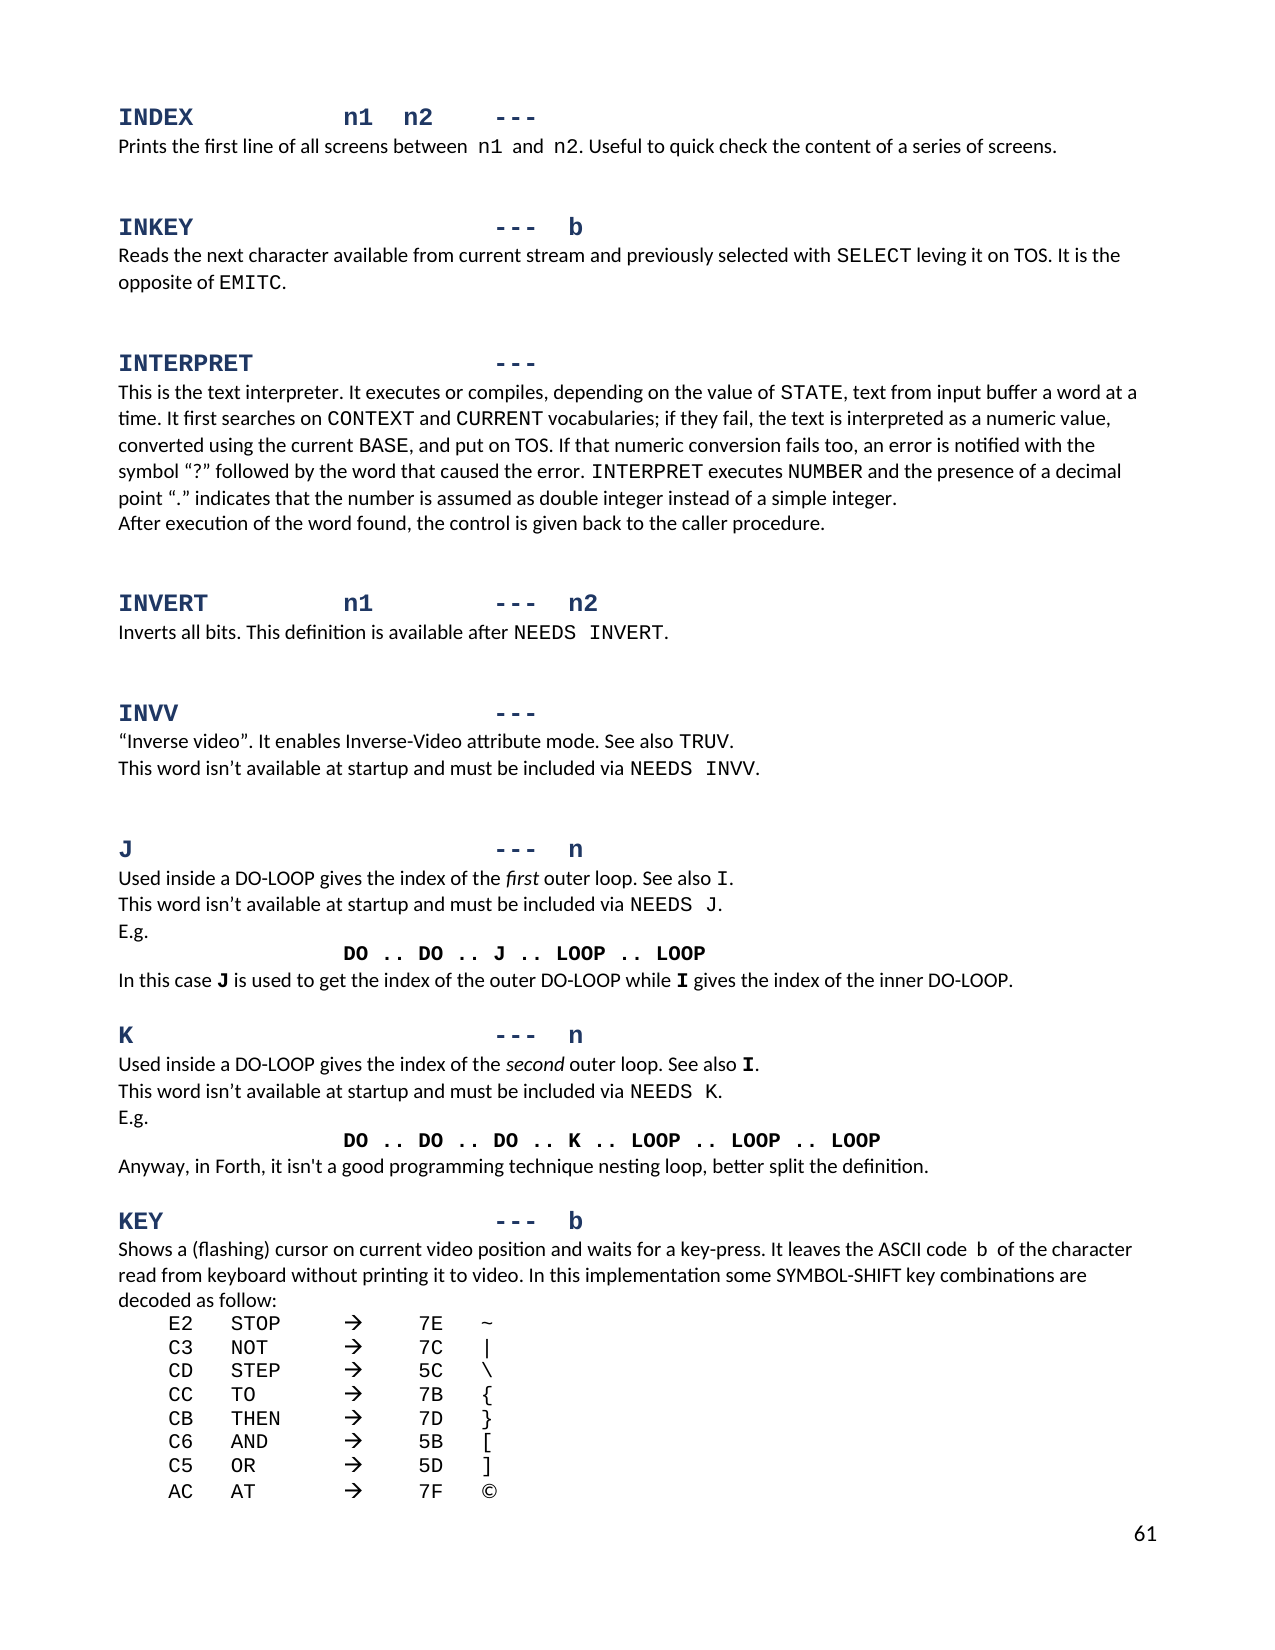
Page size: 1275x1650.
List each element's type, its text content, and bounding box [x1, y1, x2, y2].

subtitle INVV --- [118, 700, 1157, 729]
subtitle KEY --- b [118, 1208, 1157, 1237]
text Prints the first line of all screens between n1 and n2. Useful to quick check the content of a series of screens. [118, 133, 1157, 159]
text C6 AND  5B [ [118, 1431, 1157, 1455]
text This is the text interpreter. It executes or compiles, depending on the value of STATE, text from input buffer a word at a time. It first searches on CONTEXT and CURRENT vocabularies; if they fail, the text is interpreted as a numeric value, converted using the current BASE, and put on TOS. If that numeric conversion fails too, an error is notified with the symbol “?” followed by the word that caused the error. INTERPRET executes NUMBER and the presence of a decimal point “.” indicates that the number is assumed as double integer instead of a simple integer. [118, 379, 1157, 510]
text Used inside a DO-LOOP gives the index of the first outer loop. See also I. [118, 865, 1157, 891]
text E2 STOP  7E ~ [118, 1313, 1157, 1337]
text C3 NOT  7C | [118, 1337, 1157, 1360]
text After execution of the word found, the control is given back to the caller procedure. [118, 510, 1157, 536]
text In this case J is used to get the index of the outer DO-LOOP while I gives the index of the inner DO-LOOP. [118, 967, 1157, 993]
subtitle K --- n [118, 1023, 1157, 1051]
subtitle INDEX n1 n2 --- [118, 104, 1157, 133]
text This word isn’t available at startup and must be included via NEEDS K. [118, 1078, 1157, 1104]
text Used inside a DO-LOOP gives the index of the second outer loop. See also I. [118, 1051, 1157, 1078]
text Reads the next character available from current stream and previously selected with SELECT leving it on TOS. It is the opposite of EMITC. [118, 243, 1157, 296]
subtitle J --- n [118, 837, 1157, 865]
text Shows a (flashing) cursor on current video position and waits for a key-press. It leaves the ASCII code b of the character read from keyboard without printing it to video. In this implementation some SYMBOL-SHIFT key combinations are decoded as follow: [118, 1237, 1157, 1313]
text E.g. [118, 1104, 1157, 1130]
text AC AT  7F © [118, 1478, 1157, 1505]
text C5 OR  5D ] [118, 1455, 1157, 1478]
text CC TO  7B { [118, 1384, 1157, 1407]
text This word isn’t available at startup and must be included via NEEDS J. [118, 891, 1157, 918]
subtitle INVERT n1 --- n2 [118, 591, 1157, 619]
subtitle INKEY --- b [118, 214, 1157, 243]
text Anyway, in Forth, it isn't a good programming technique nesting loop, better split the definition. [118, 1153, 1157, 1179]
text E.g. [118, 918, 1157, 943]
text CB THEN  7D } [118, 1407, 1157, 1431]
text DO .. DO .. DO .. K .. LOOP .. LOOP .. LOOP [118, 1130, 1157, 1153]
text Inverts all bits. This definition is available after NEEDS INVERT. [118, 619, 1157, 645]
text “Inverse video”. It enables Inverse-Video attribute mode. See also TRUV. [118, 729, 1157, 755]
subtitle INTERPRET --- [118, 351, 1157, 379]
text DO .. DO .. J .. LOOP .. LOOP [118, 943, 1157, 967]
text This word isn’t available at startup and must be included via NEEDS INVV. [118, 755, 1157, 782]
text CD STEP  5C \ [118, 1360, 1157, 1384]
